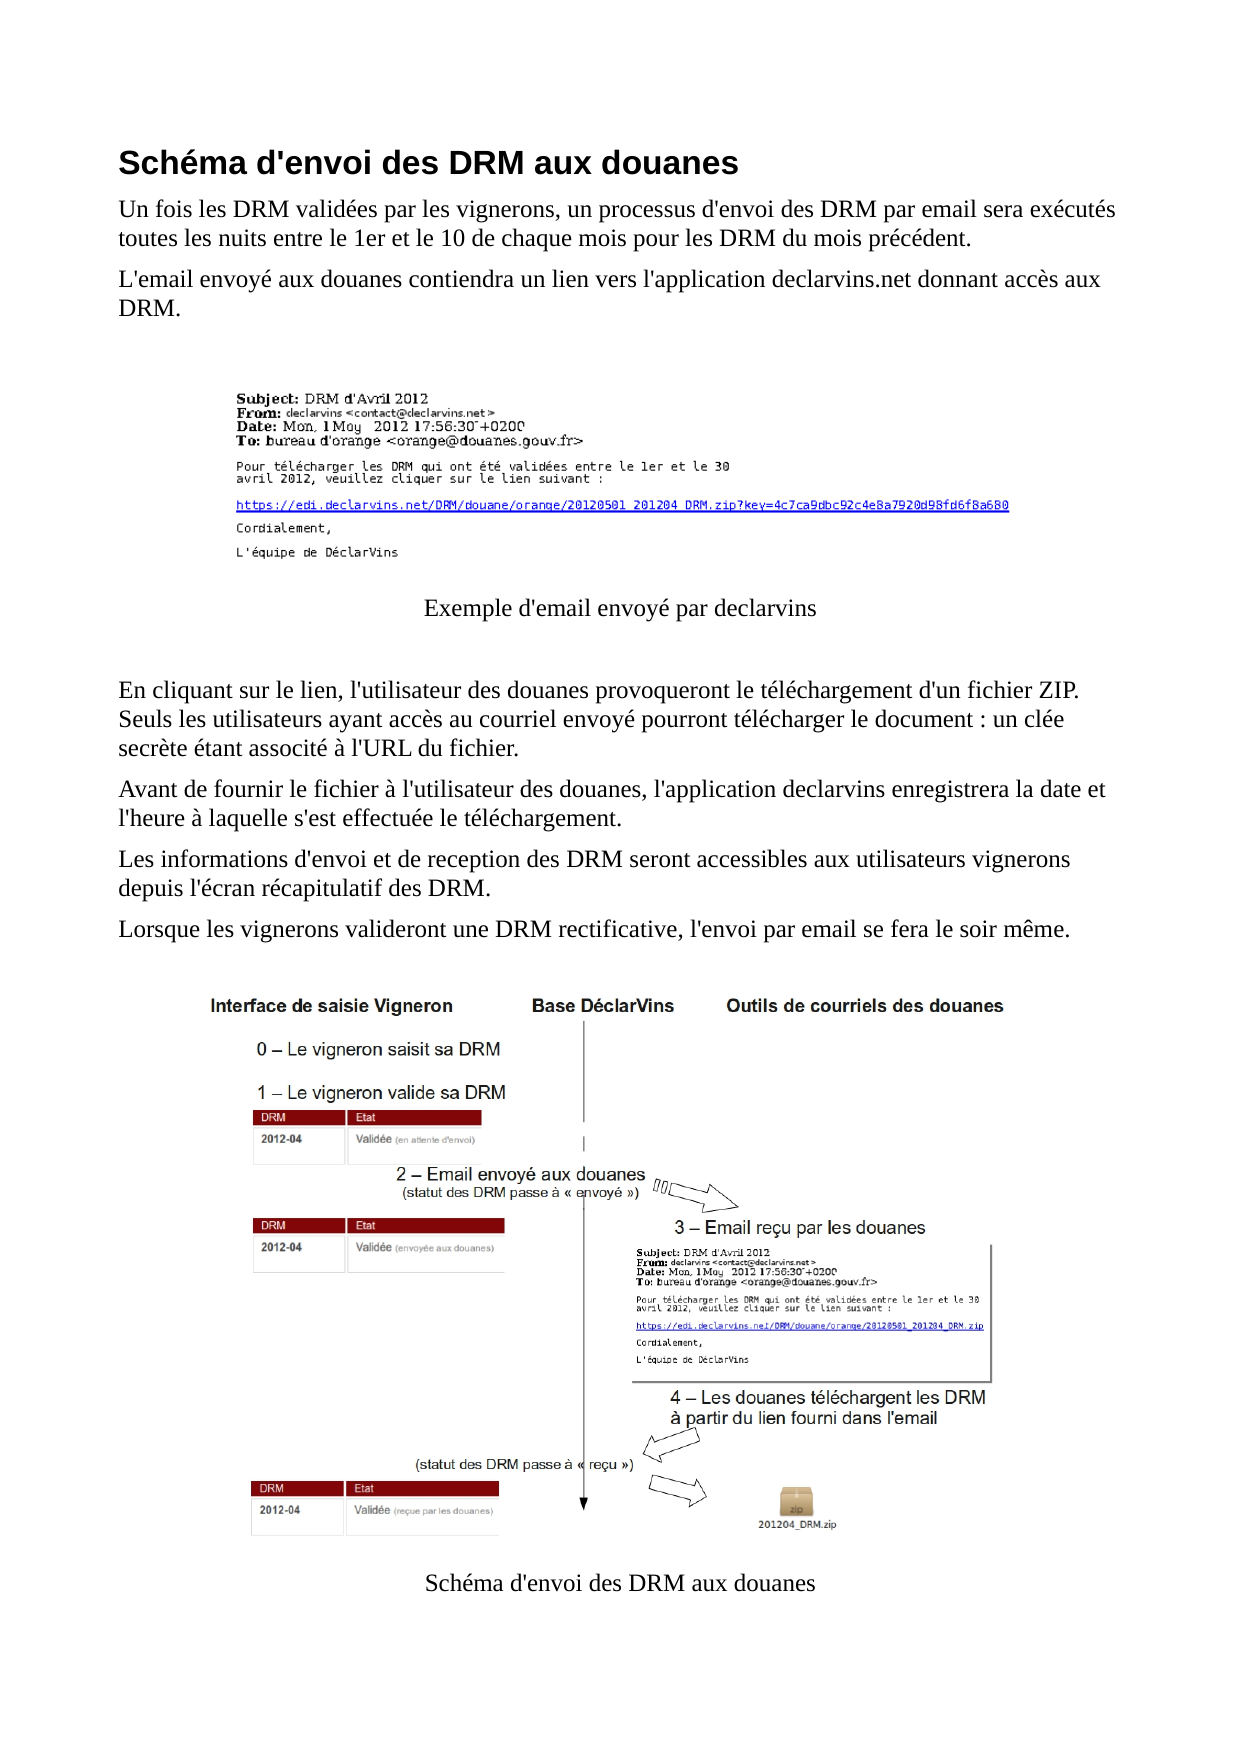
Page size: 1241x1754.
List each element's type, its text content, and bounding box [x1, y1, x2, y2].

picture [223, 375, 1017, 593]
text Lorsque les vignerons valideront une DRM rectificative, l'envoi par email se fera le soir même. [118, 914, 1122, 943]
picture [177, 963, 1033, 1568]
text Exemple d'email envoyé par declarvins [118, 376, 1122, 622]
text L'email envoyé aux douanes contiendra un lien vers l'application declarvins.net donnant accès aux DRM. [118, 264, 1122, 322]
text Avant de fournir le fichier à l'utilisateur des douanes, l'application declarvins enregistrera la date et l'heure à laquelle s'est effectuée le téléchargement. [118, 774, 1122, 832]
subtitle Schéma d'envoi des DRM aux douanes [118, 143, 1122, 182]
text Un fois les DRM validées par les vignerons, un processus d'envoi des DRM par email sera exécutés toutes les nuits entre le 1er et le 10 de chaque mois pour les DRM du mois précédent. [118, 194, 1122, 252]
text En cliquant sur le lien, l'utilisateur des douanes provoqueront le téléchargement d'un fichier ZIP. Seuls les utilisateurs ayant accès au courriel envoyé pourront télécharger le document : un clée secrète étant associté à l'URL du fichier. [118, 675, 1122, 762]
text Les informations d'envoi et de reception des DRM seront accessibles aux utilisateurs vignerons depuis l'écran récapitulatif des DRM. [118, 844, 1122, 902]
text Schéma d'envoi des DRM aux douanes [118, 955, 1122, 1597]
